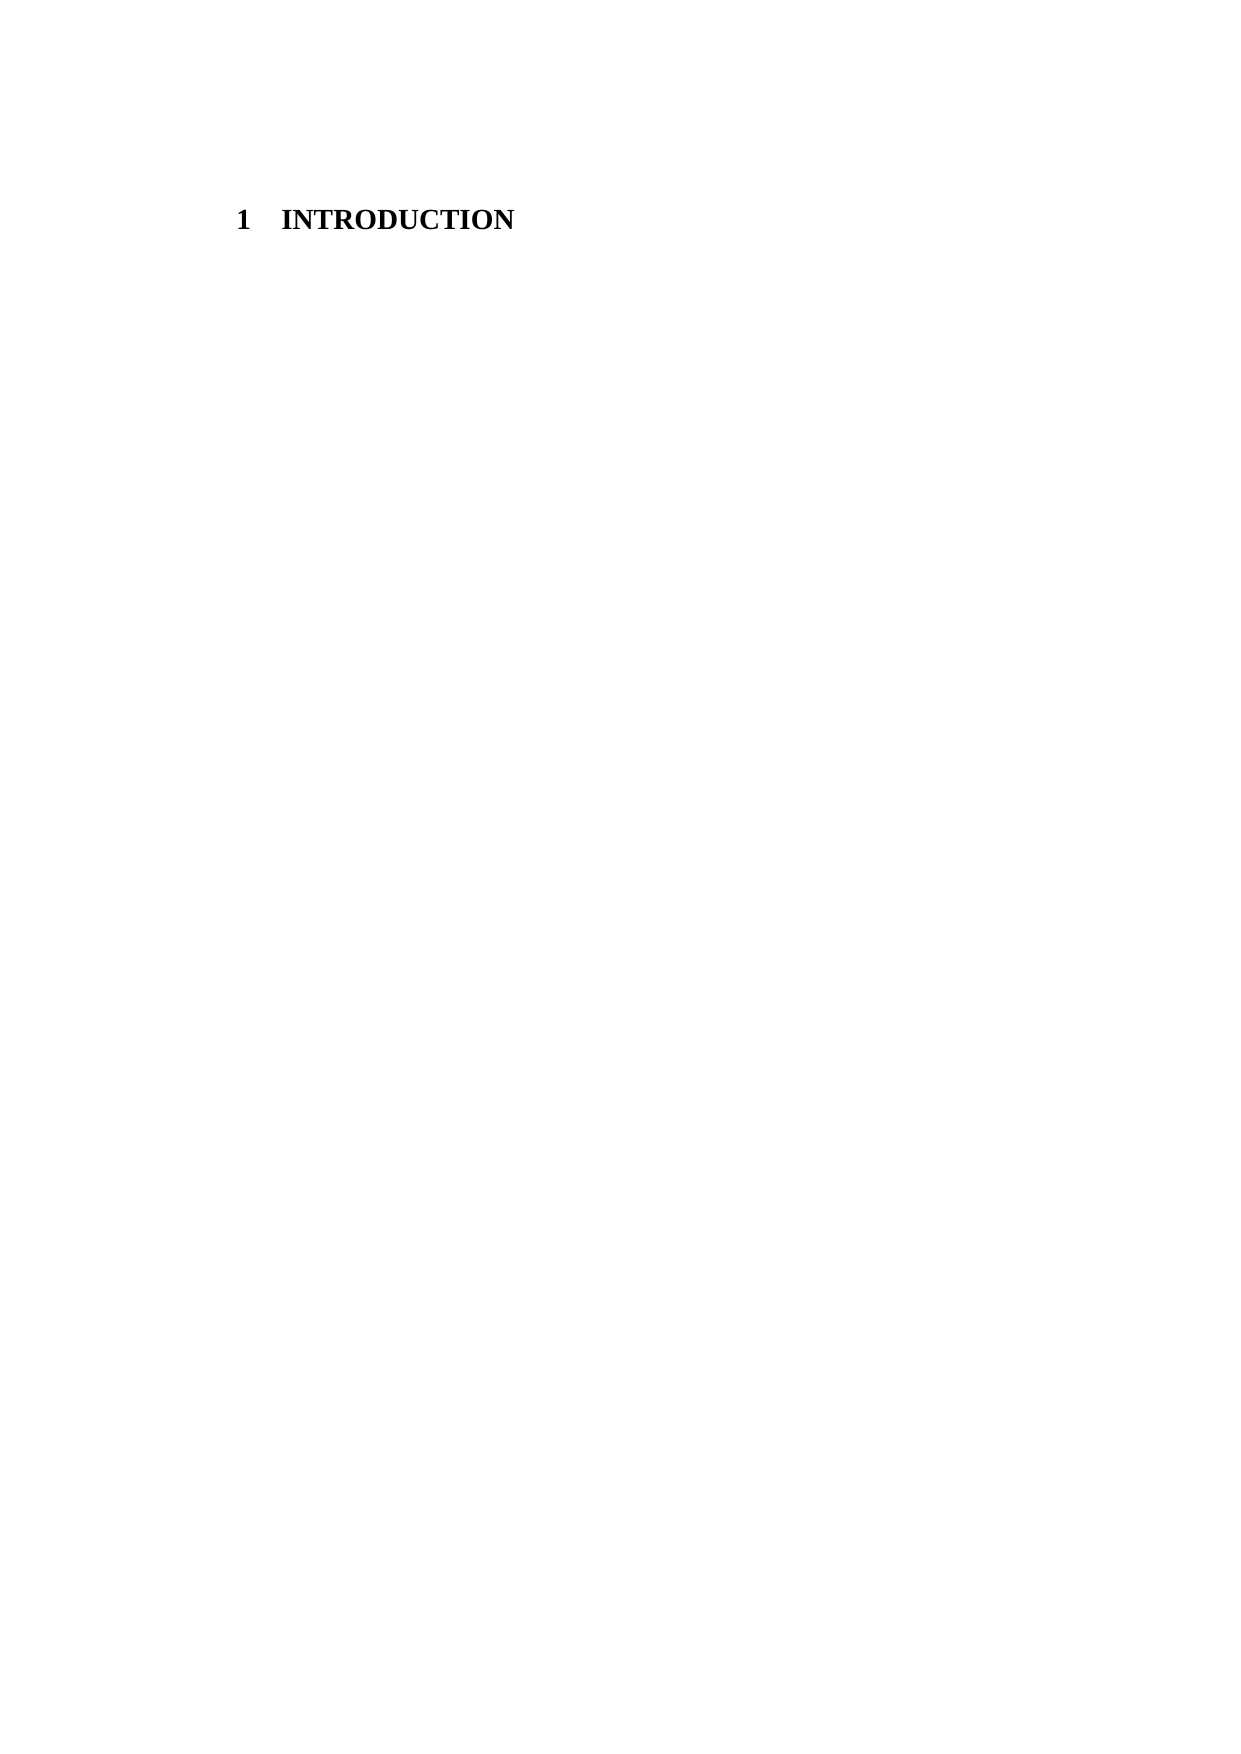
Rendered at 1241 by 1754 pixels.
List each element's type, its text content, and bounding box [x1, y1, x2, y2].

subtitle Introduction [236, 202, 1063, 236]
